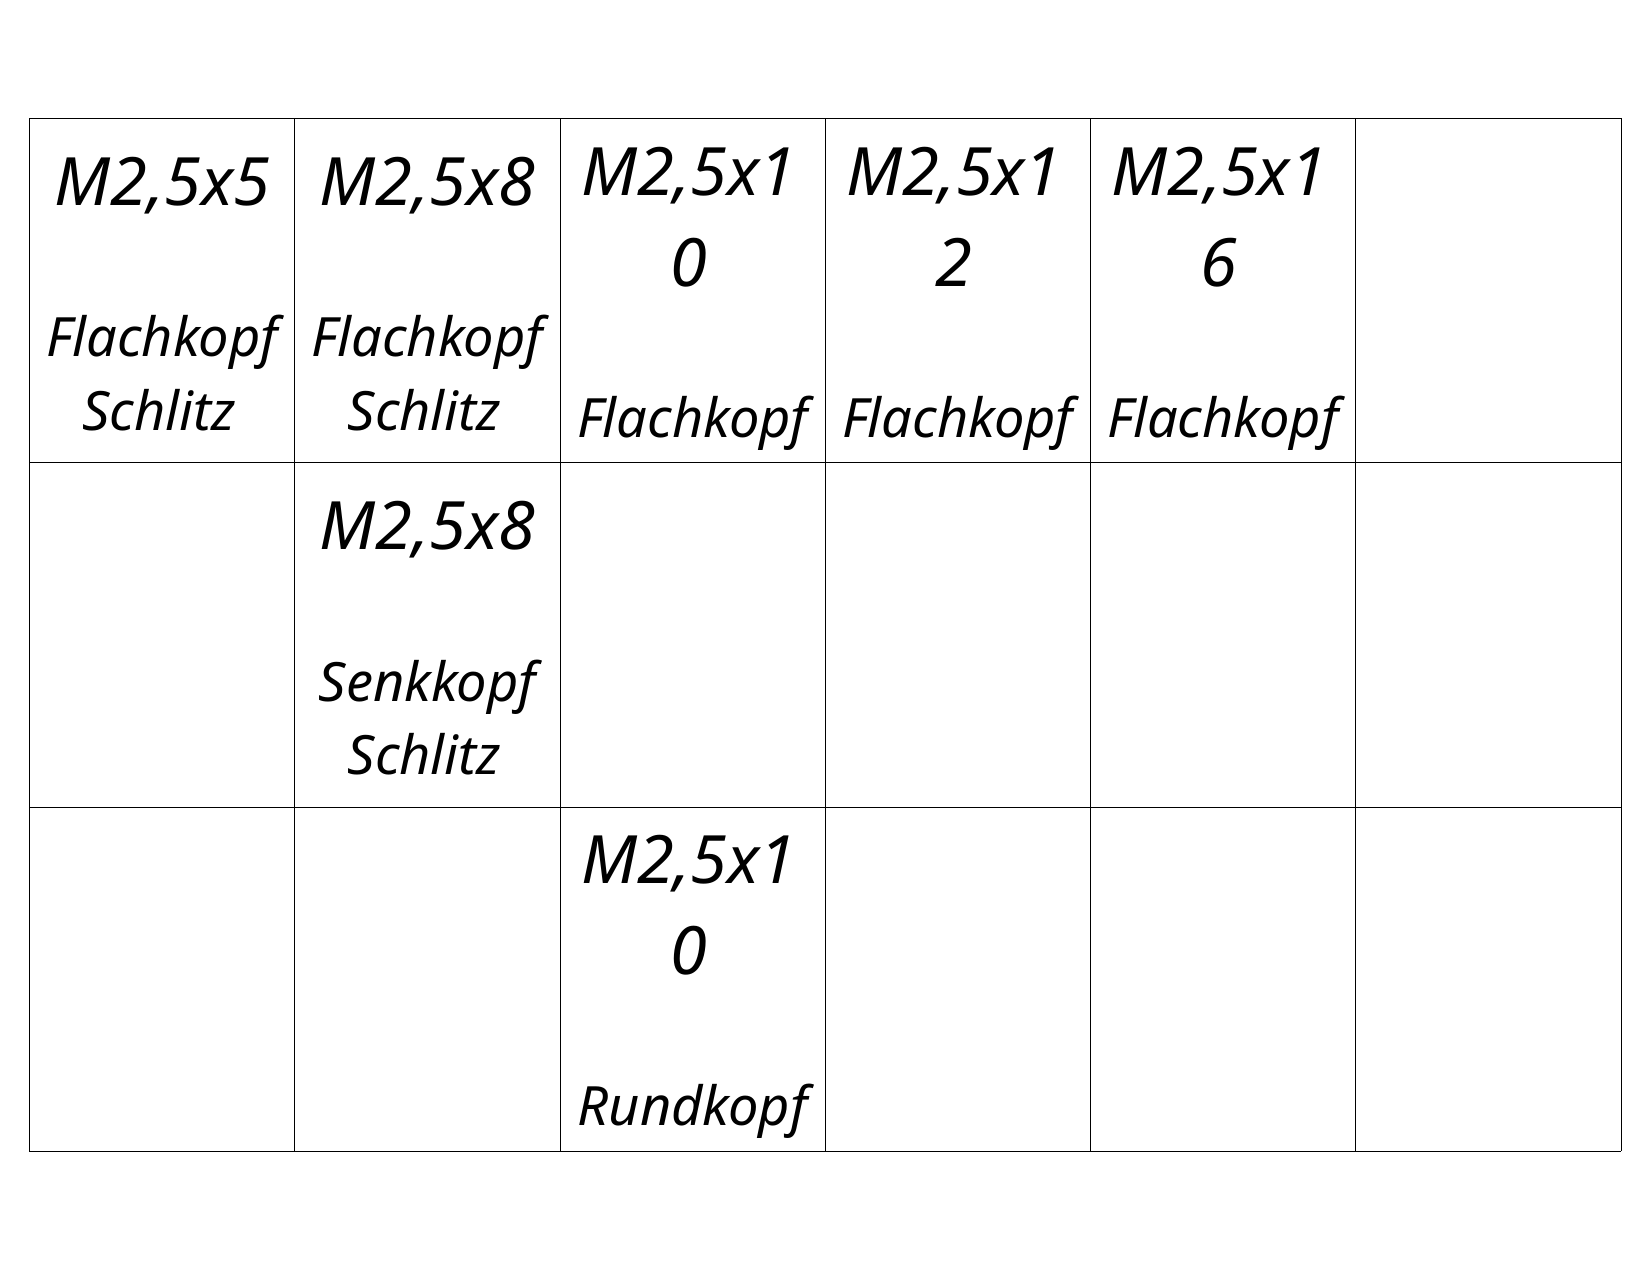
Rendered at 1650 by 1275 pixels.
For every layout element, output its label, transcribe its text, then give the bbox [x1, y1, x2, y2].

table_cell [826, 463, 1090, 807]
table_cell [1091, 808, 1355, 1151]
table_cell [561, 463, 825, 807]
table_header M2,5x5 Flachkopf Schlitz [30, 119, 294, 462]
table_cell [295, 808, 560, 1151]
table_cell [1356, 463, 1621, 807]
table_cell [1356, 808, 1621, 1151]
table_cell M2,5x8 Senkkopf Schlitz [295, 463, 560, 807]
table_header M2,5x8 Flachkopf Schlitz [295, 119, 560, 462]
table_cell [30, 463, 294, 807]
table_cell [1091, 463, 1355, 807]
table_header M2,5x16 Flachkopf Schlitz [1091, 119, 1355, 462]
table_header M2,5x12 Flachkopf Schlitz [826, 119, 1090, 462]
table_cell [826, 808, 1090, 1151]
table_header [1356, 119, 1621, 462]
table_cell [30, 808, 294, 1151]
table_header M2,5x10 Flachkopf Schlitz [561, 119, 825, 462]
table_cell M2,5x10 Rundkopf Schlitz [561, 808, 825, 1151]
